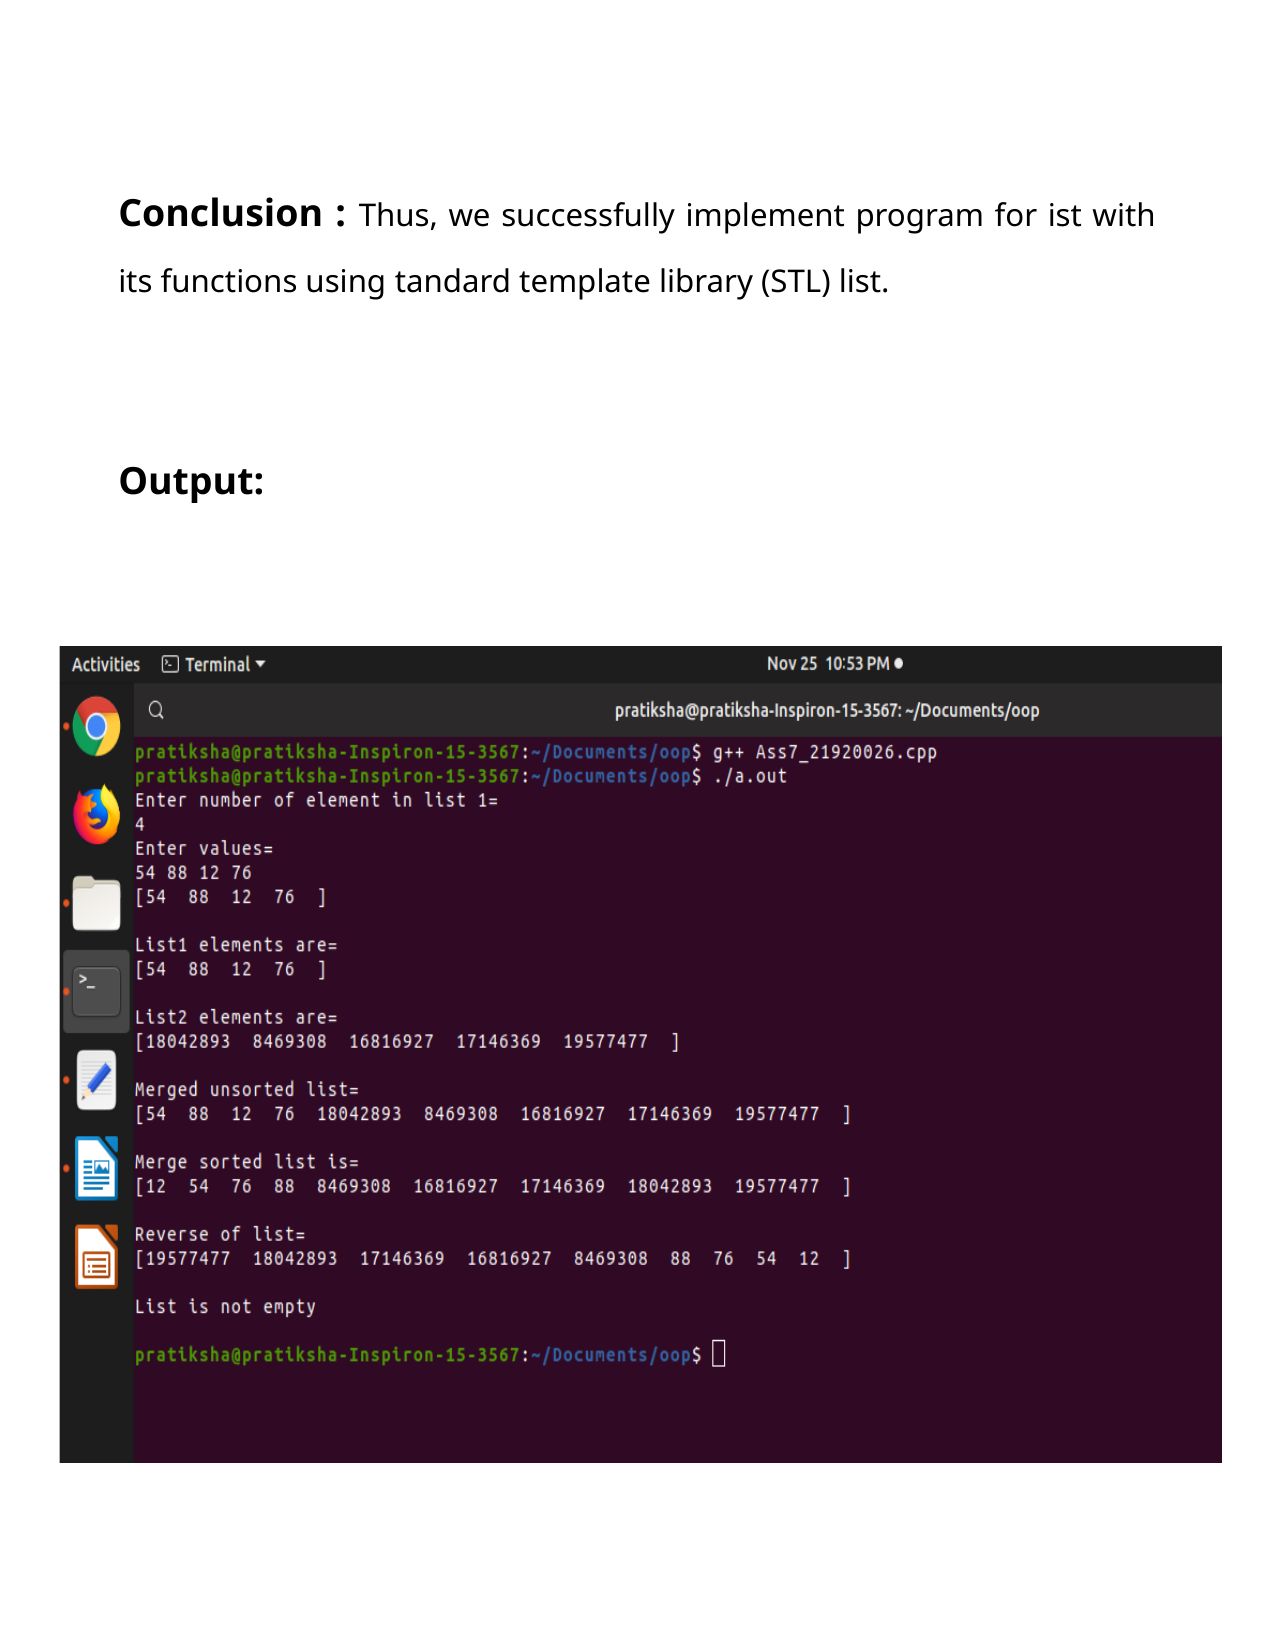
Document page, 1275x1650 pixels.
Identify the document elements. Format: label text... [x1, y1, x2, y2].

text Output: [118, 454, 1157, 505]
picture [59, 646, 1222, 1463]
text Conclusion : Thus, we successfully implement program for ist with its functions using tandard template library (STL) list. [118, 118, 1157, 301]
